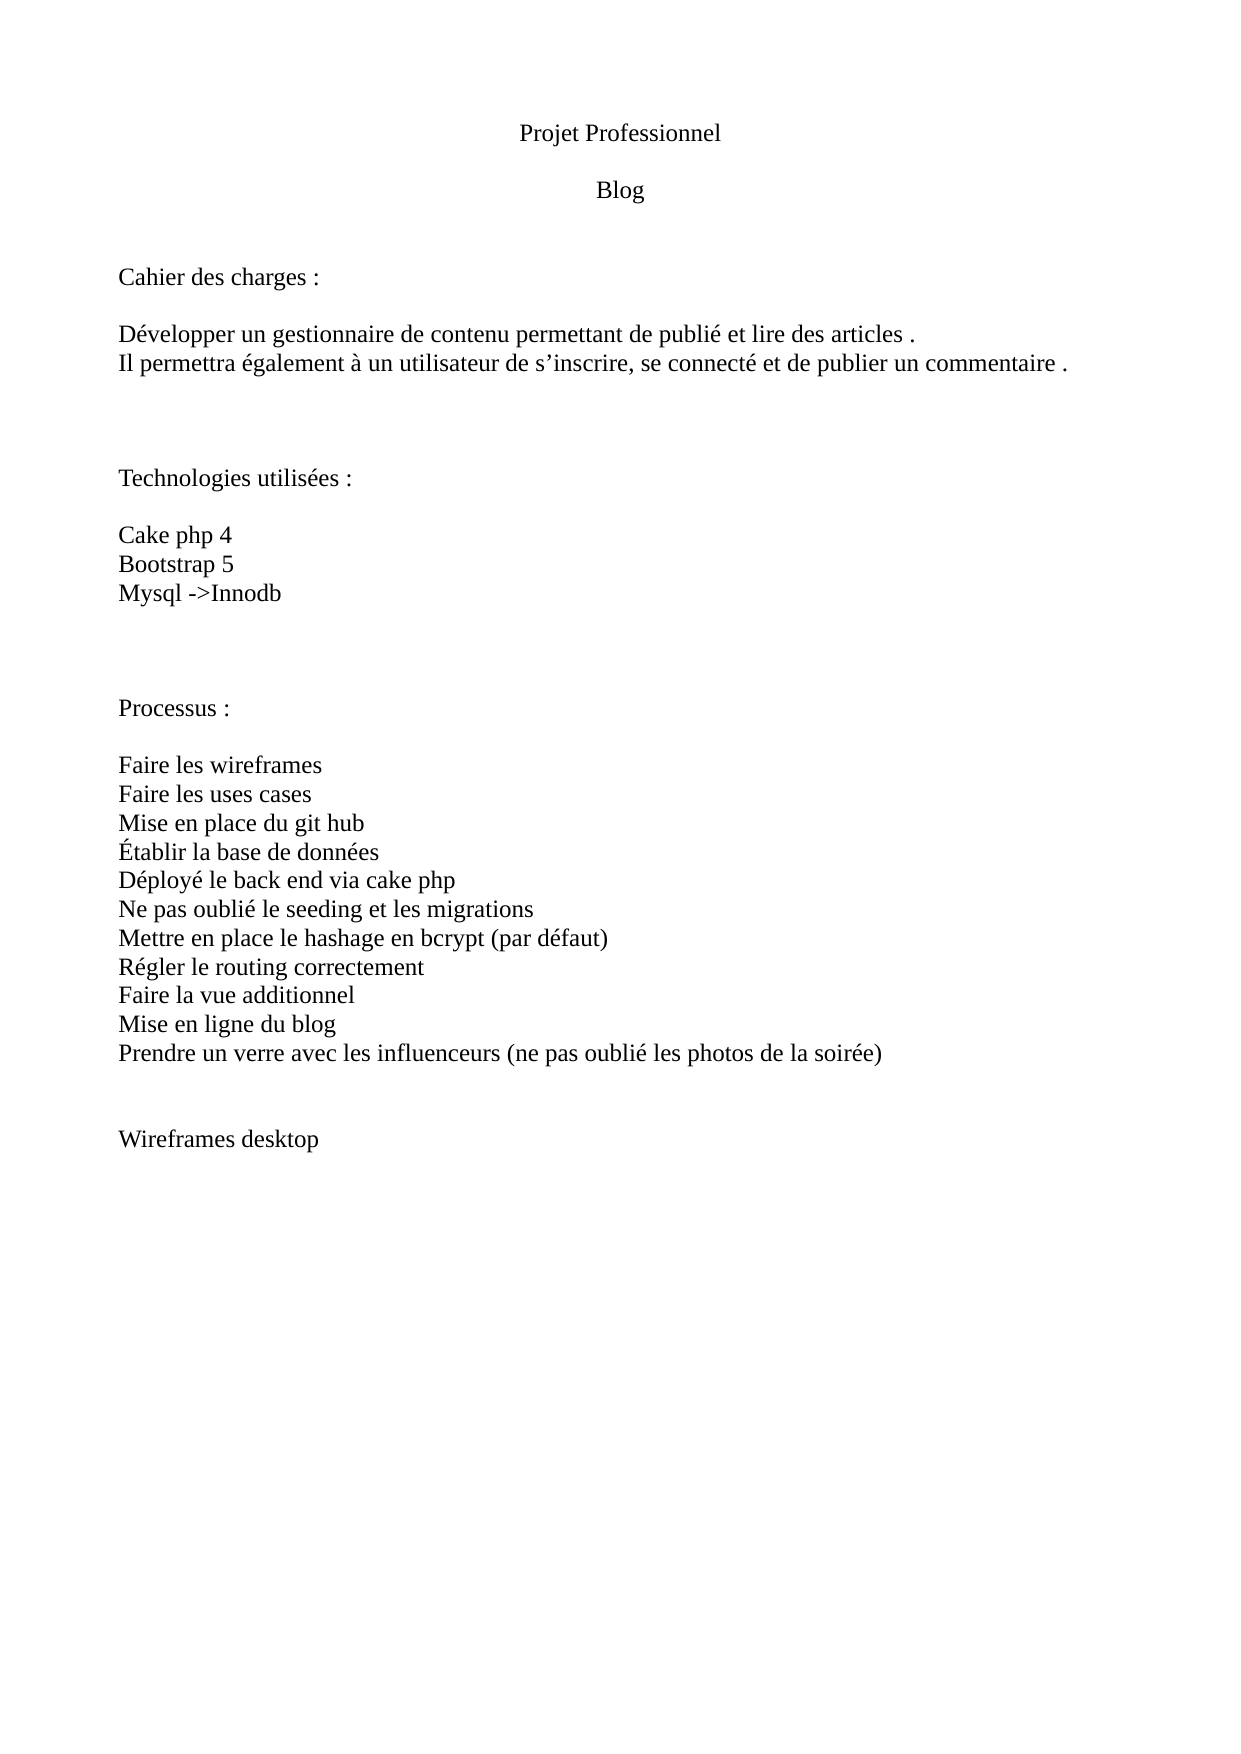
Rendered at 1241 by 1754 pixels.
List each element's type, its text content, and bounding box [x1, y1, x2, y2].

text Développer un gestionnaire de contenu permettant de publié et lire des articles . [118, 319, 1122, 348]
text Mysql ->Innodb [118, 578, 1122, 607]
text Mettre en place le hashage en bcrypt (par défaut) [118, 923, 1122, 952]
text Faire la vue additionnel [118, 981, 1122, 1009]
text Il permettra également à un utilisateur de s’inscrire, se connecté et de publier un commentaire . [118, 348, 1122, 377]
text Processus : [118, 693, 1122, 722]
text Wireframes desktop [118, 1124, 1122, 1153]
text Cahier des charges : [118, 262, 1122, 291]
text Bootstrap 5 [118, 549, 1122, 578]
text Prendre un verre avec les influenceurs (ne pas oublié les photos de la soirée) [118, 1038, 1122, 1067]
text Technologies utilisées : [118, 463, 1122, 492]
text Faire les uses cases [118, 779, 1122, 808]
text Faire les wireframes [118, 751, 1122, 779]
text Déployé le back end via cake php [118, 866, 1122, 894]
text Projet Professionnel [118, 118, 1122, 147]
text Cake php 4 [118, 521, 1122, 549]
text Régler le routing correctement [118, 952, 1122, 981]
text Mise en ligne du blog [118, 1009, 1122, 1038]
text Établir la base de données [118, 837, 1122, 866]
text Ne pas oublié le seeding et les migrations [118, 894, 1122, 923]
text Mise en place du git hub [118, 808, 1122, 837]
text Blog [118, 176, 1122, 204]
